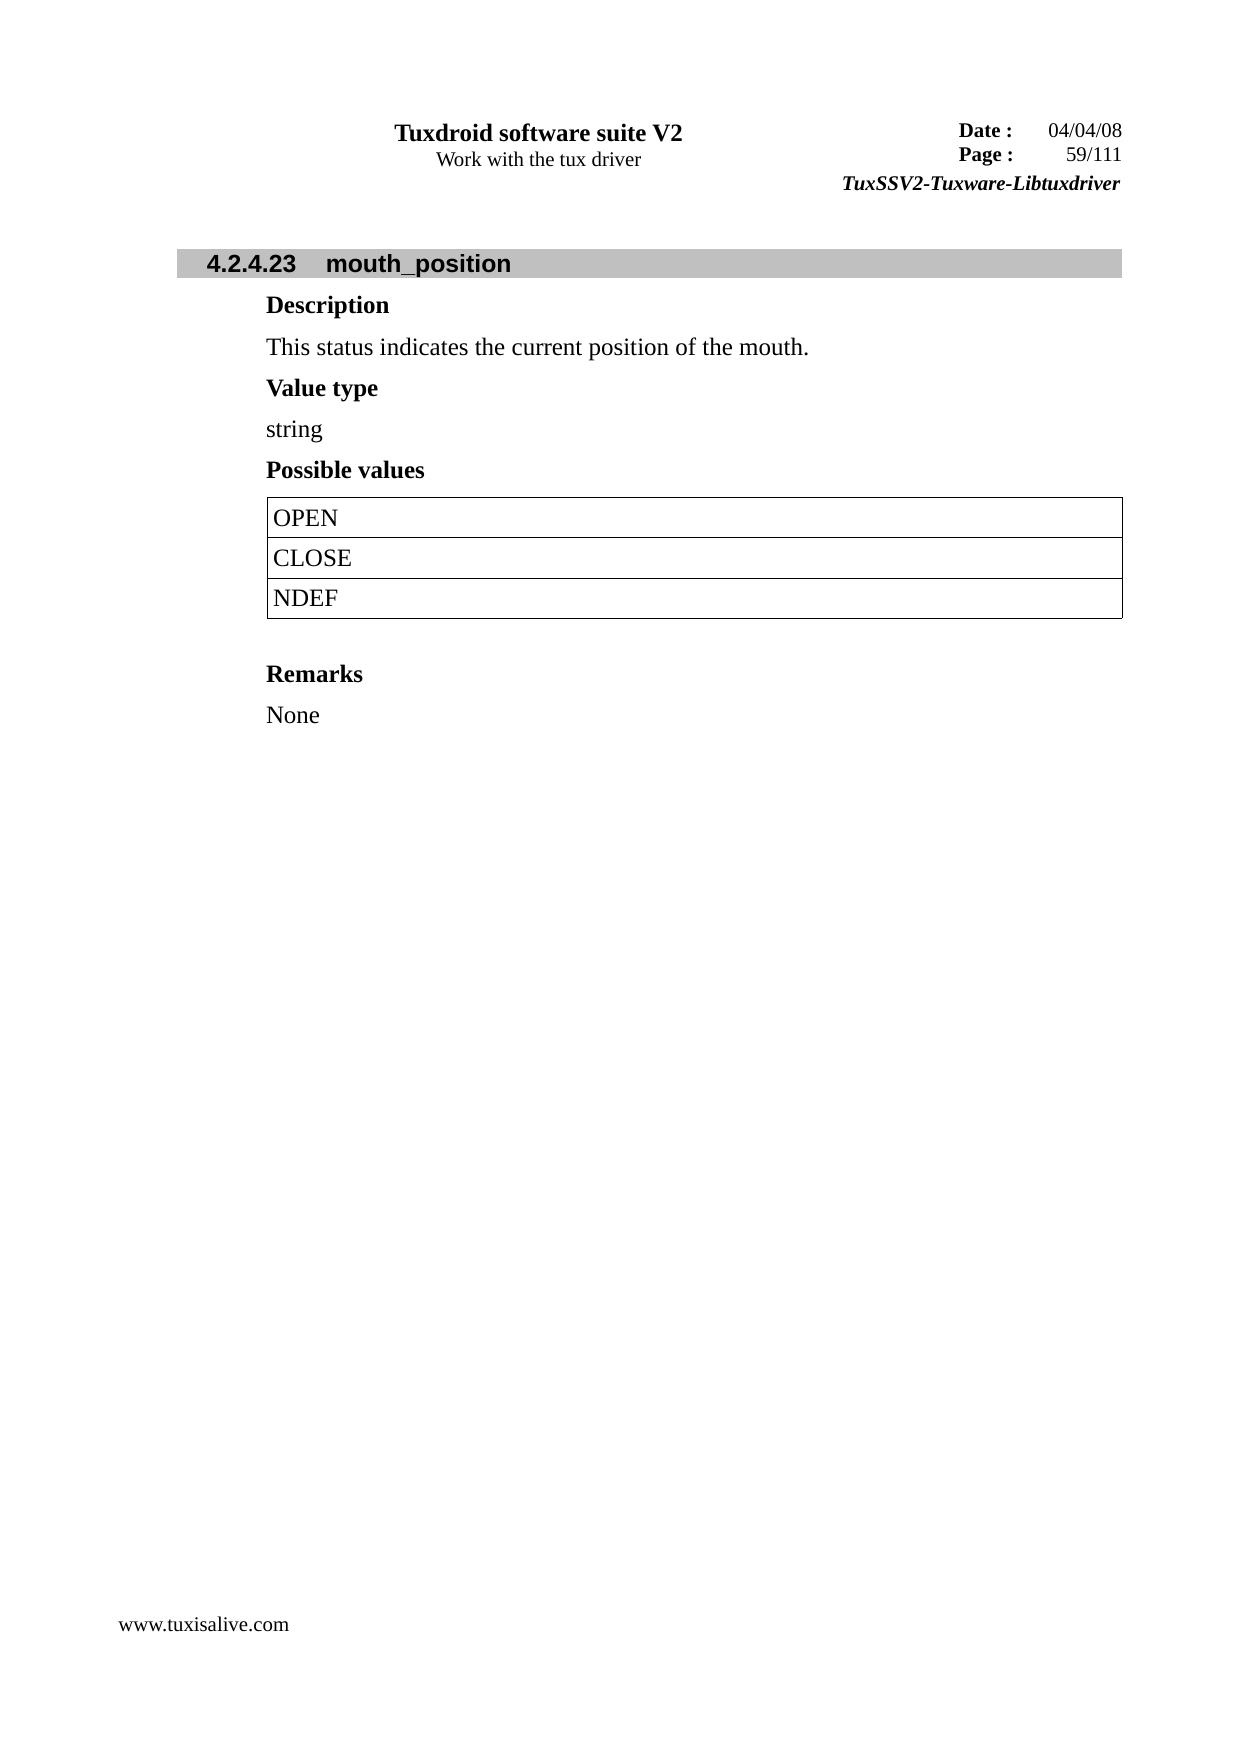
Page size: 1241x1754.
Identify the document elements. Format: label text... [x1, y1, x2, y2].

text None [266, 700, 1122, 729]
table_cell NDEF [268, 579, 1122, 618]
text Possible values [266, 456, 1122, 484]
text Description [266, 291, 1122, 319]
table_cell CLOSE [268, 538, 1122, 577]
text This status indicates the current position of the mouth. [266, 332, 1122, 361]
text Remarks [266, 659, 1122, 688]
text Value type [266, 373, 1122, 402]
text string [266, 414, 1122, 443]
table_header OPEN [268, 498, 1122, 537]
subtitle mouth_position [177, 249, 1122, 278]
